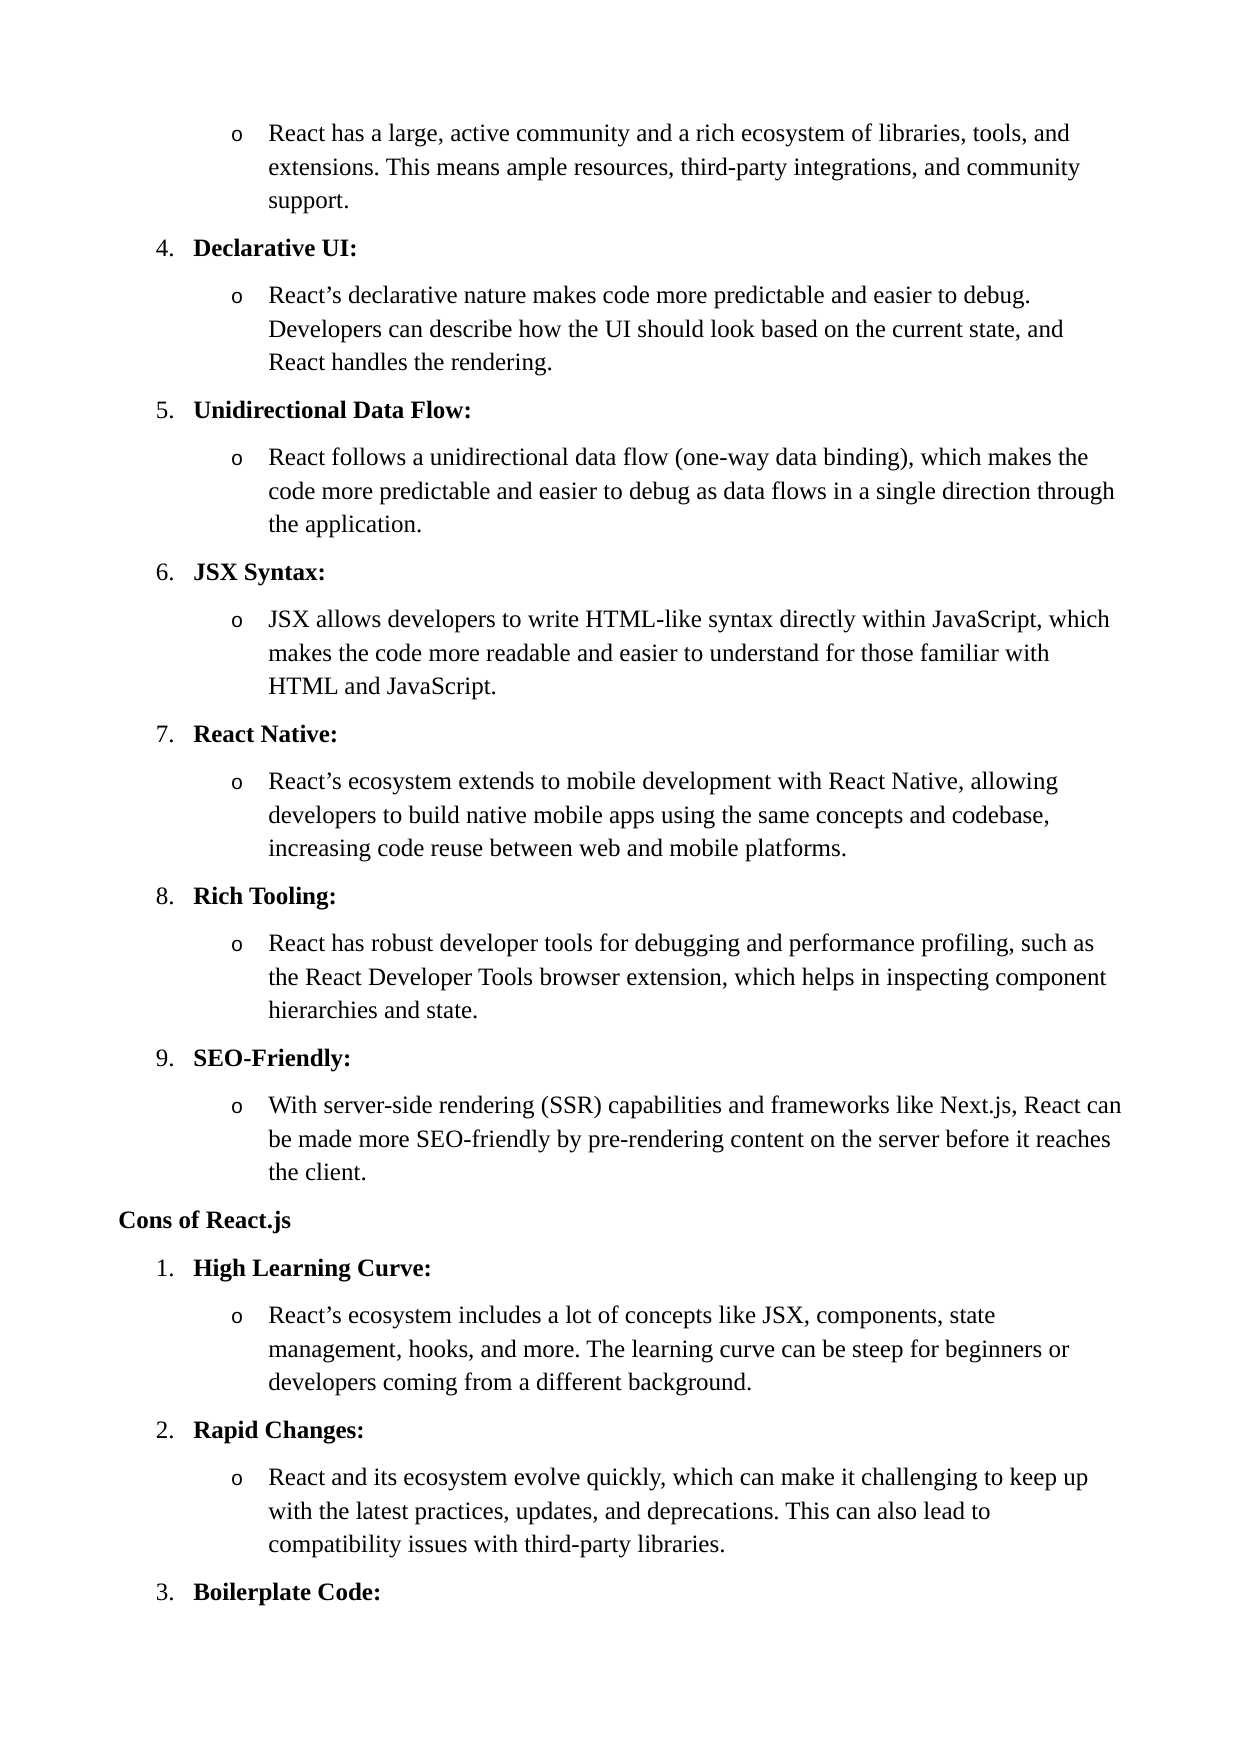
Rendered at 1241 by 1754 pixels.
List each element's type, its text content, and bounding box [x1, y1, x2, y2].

list React’s ecosystem extends to mobile development with React Native, allowing developers to build native mobile apps using the same concepts and codebase, increasing code reuse between web and mobile platforms. [231, 766, 1122, 862]
list High Learning Curve: [156, 1253, 1122, 1281]
list Boilerplate Code: [156, 1577, 1122, 1606]
list React’s declarative nature makes code more predictable and easier to debug. Developers can describe how the UI should look based on the current state, and React handles the rendering. [231, 280, 1122, 376]
list React has a large, active community and a rich ecosystem of libraries, tools, and extensions. This means ample resources, third-party integrations, and community support. [231, 118, 1122, 214]
list React has robust developer tools for debugging and performance profiling, such as the React Developer Tools browser extension, which helps in inspecting component hierarchies and state. [231, 928, 1122, 1024]
list React and its ecosystem evolve quickly, which can make it challenging to keep up with the latest practices, updates, and deprecations. This can also lead to compatibility issues with third-party libraries. [231, 1462, 1122, 1558]
list Rich Tooling: [156, 881, 1122, 910]
list React follows a unidirectional data flow (one-way data binding), which makes the code more predictable and easier to debug as data flows in a single direction through the application. [231, 442, 1122, 538]
list SEO-Friendly: [156, 1043, 1122, 1072]
list With server-side rendering (SSR) capabilities and frameworks like Next.js, React can be made more SEO-friendly by pre-rendering content on the server before it reaches the client. [231, 1091, 1122, 1186]
list React’s ecosystem includes a lot of concepts like JSX, components, state management, hooks, and more. The learning curve can be steep for beginners or developers coming from a different background. [231, 1300, 1122, 1396]
text Cons of React.js [118, 1205, 1122, 1234]
list JSX allows developers to write HTML-like syntax directly within JavaScript, which makes the code more readable and easier to understand for those familiar with HTML and JavaScript. [231, 604, 1122, 700]
list Rapid Changes: [156, 1415, 1122, 1443]
list React Native: [156, 719, 1122, 748]
list Declarative UI: [156, 233, 1122, 261]
list Unidirectional Data Flow: [156, 395, 1122, 423]
list JSX Syntax: [156, 557, 1122, 586]
